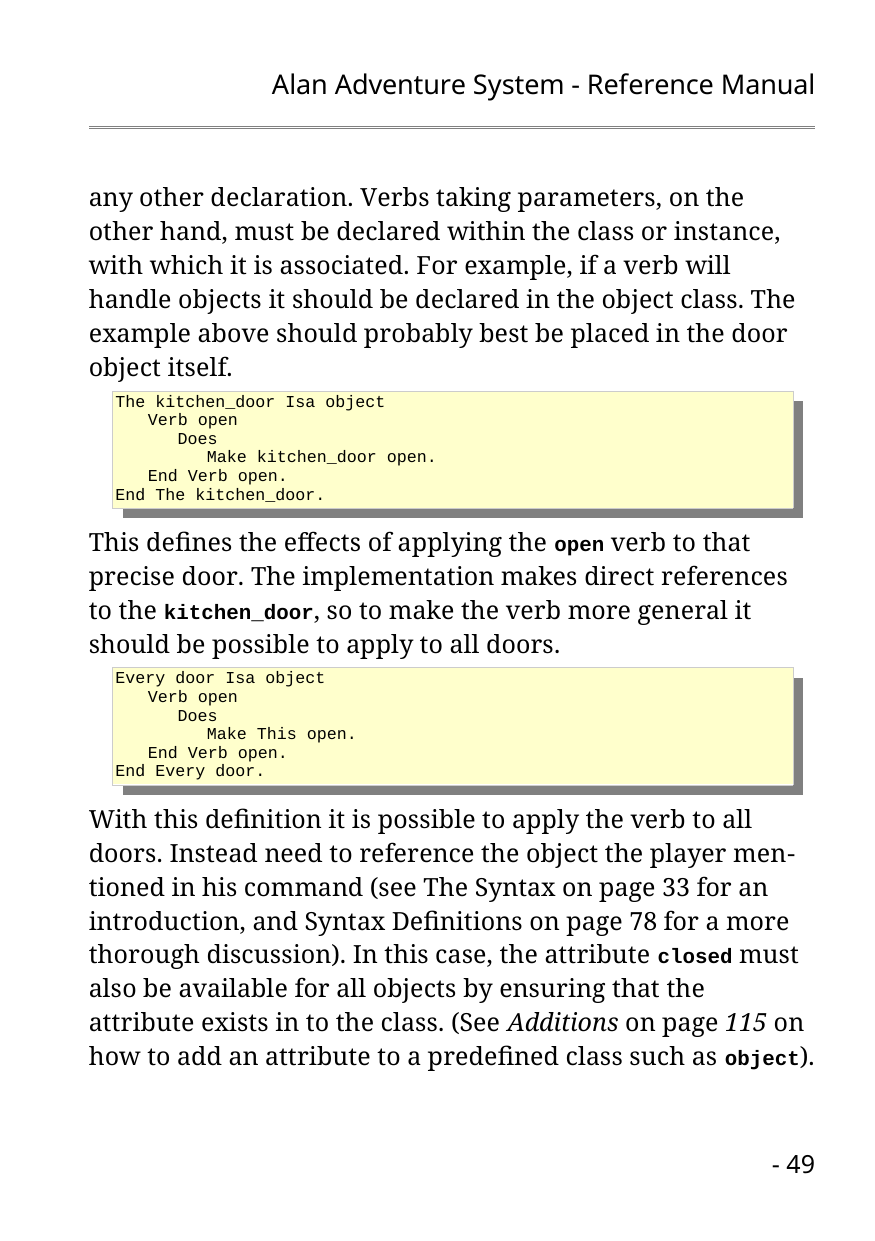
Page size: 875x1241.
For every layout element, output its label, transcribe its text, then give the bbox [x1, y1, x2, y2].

text With this definition it is possible to apply the verb to all doors. Instead need to reference the object the player men­tioned in his command (see The Syntax on page 33 for an introduction, and Syntax Definitions on page 78 for a more thorough discussion). In this case, the attribute closed must also be available for all objects by ensuring that the attribute exists in to the class. (See Additions on page 91 on how to add an attribute to a predefined class such as object). [88, 802, 815, 1073]
text any other declaration. Verbs taking parameters, on the other hand, must be declared within the class or instance, with which it is associated. For example, if a verb will handle objects it should be declared in the object class. The example above should probably best be placed in the door object itself. [88, 180, 815, 384]
text The kitchen_door Isa object Verb open Does Make kitchen_door open. End Verb open. End The kitchen_door. [113, 392, 793, 508]
text Every door Isa object Verb open Does Make This open. End Verb open. End Every door. [113, 668, 793, 784]
text This defines the effects of applying the open verb to that precise door. The implementation makes direct references to the kitchen_door, so to make the verb more general it should be possible to apply to all doors. [88, 525, 815, 661]
